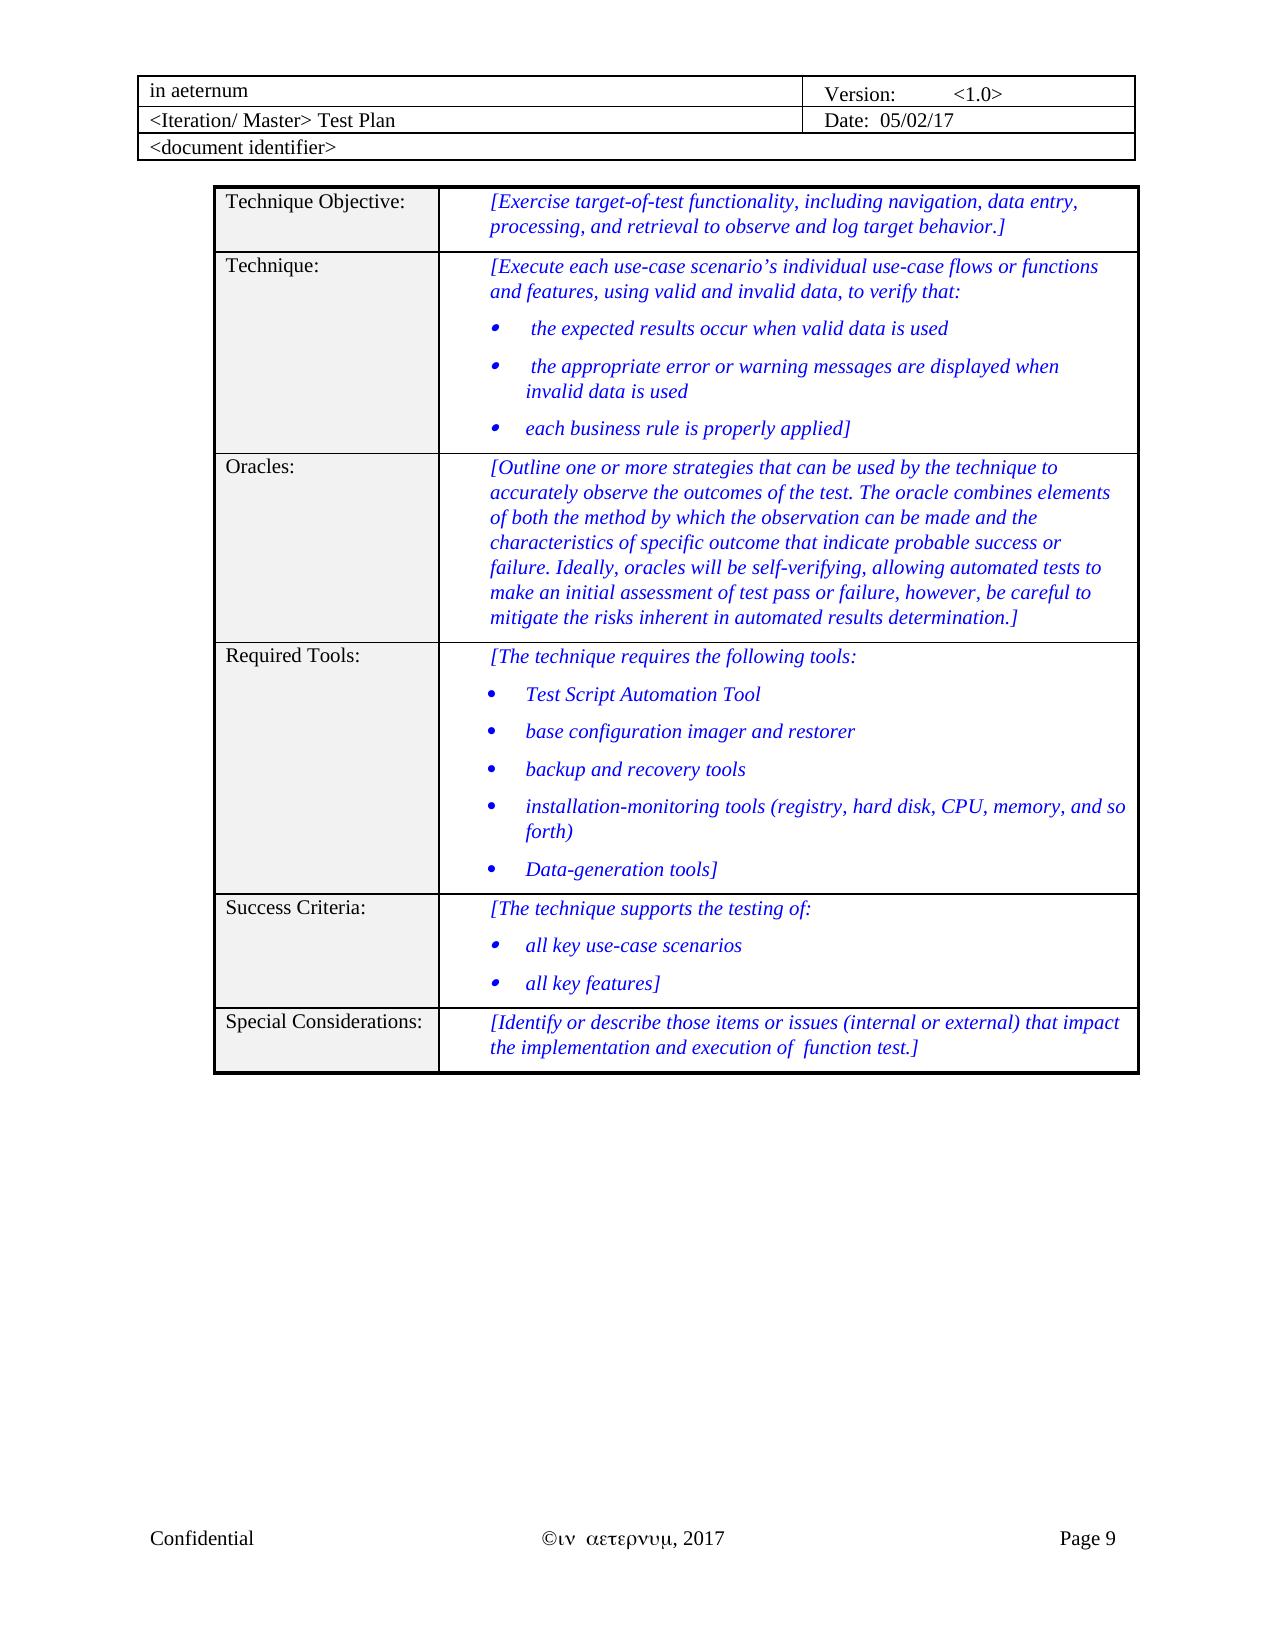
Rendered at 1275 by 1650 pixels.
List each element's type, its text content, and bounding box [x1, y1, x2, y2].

table_cell [Execute each use-case scenario’s individual use-case flows or functions and features, using valid and invalid data, to verify that:  the expected results occur when valid data is used  the appropriate error or warning messages are displayed when invalid data is used  each business rule is properly applied] [440, 253, 1137, 453]
table_header Technique Objective: [216, 189, 438, 251]
table_cell Success Criteria: [216, 895, 438, 1007]
table_header [Exercise target-of-test functionality, including navigation, data entry, processing, and retrieval to observe and log target behavior.] [440, 189, 1137, 251]
table_cell [The technique supports the testing of:  all key use-case scenarios  all key features] [440, 895, 1137, 1007]
table_cell Technique: [216, 253, 438, 453]
table_cell Required Tools: [216, 643, 438, 893]
table_cell Oracles: [216, 454, 438, 642]
table_cell [Outline one or more strategies that can be used by the technique to accurately observe the outcomes of the test. The oracle combines elements of both the method by which the observation can be made and the characteristics of specific outcome that indicate probable success or failure. Ideally, oracles will be self-verifying, allowing automated tests to make an initial assessment of test pass or failure, however, be careful to mitigate the risks inherent in automated results determination.] [440, 454, 1137, 642]
table_cell [Identify or describe those items or issues (internal or external) that impact the implementation and execution of function test.] [440, 1009, 1137, 1071]
table_cell [The technique requires the following tools: Test Script Automation Tool base configuration imager and restorer backup and recovery tools installation-monitoring tools (registry, hard disk, CPU, memory, and so forth) Data-generation tools] [440, 643, 1137, 893]
table_cell Special Considerations: [216, 1009, 438, 1071]
